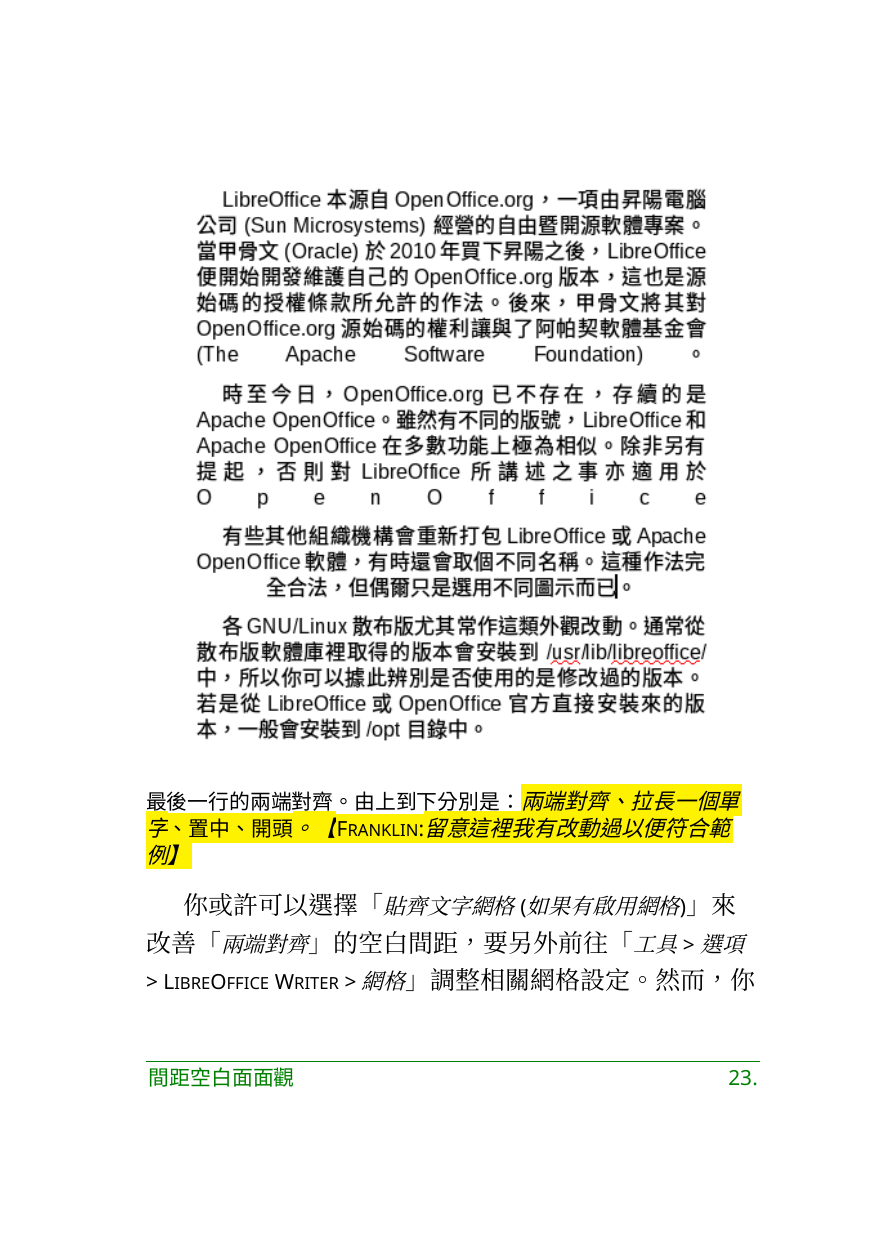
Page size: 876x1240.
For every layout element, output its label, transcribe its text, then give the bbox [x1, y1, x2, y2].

text 你或許可以選擇「貼齊文字網格 (如果有啟用網格)」來改善「兩端對齊」的空白間距，要另外前往「工具 > 選項 > LibreOffice Writer > 網格」調整相關網格設定。然而，你 [146, 885, 760, 997]
picture [185, 177, 722, 747]
table_header [146, 146, 760, 780]
table_cell 最後一行的兩端對齊。由上到下分別是：兩端對齊、拉長一個單字、置中、開頭。【Franklin:留意這裡我有改動過以便符合範例】 [146, 780, 760, 869]
